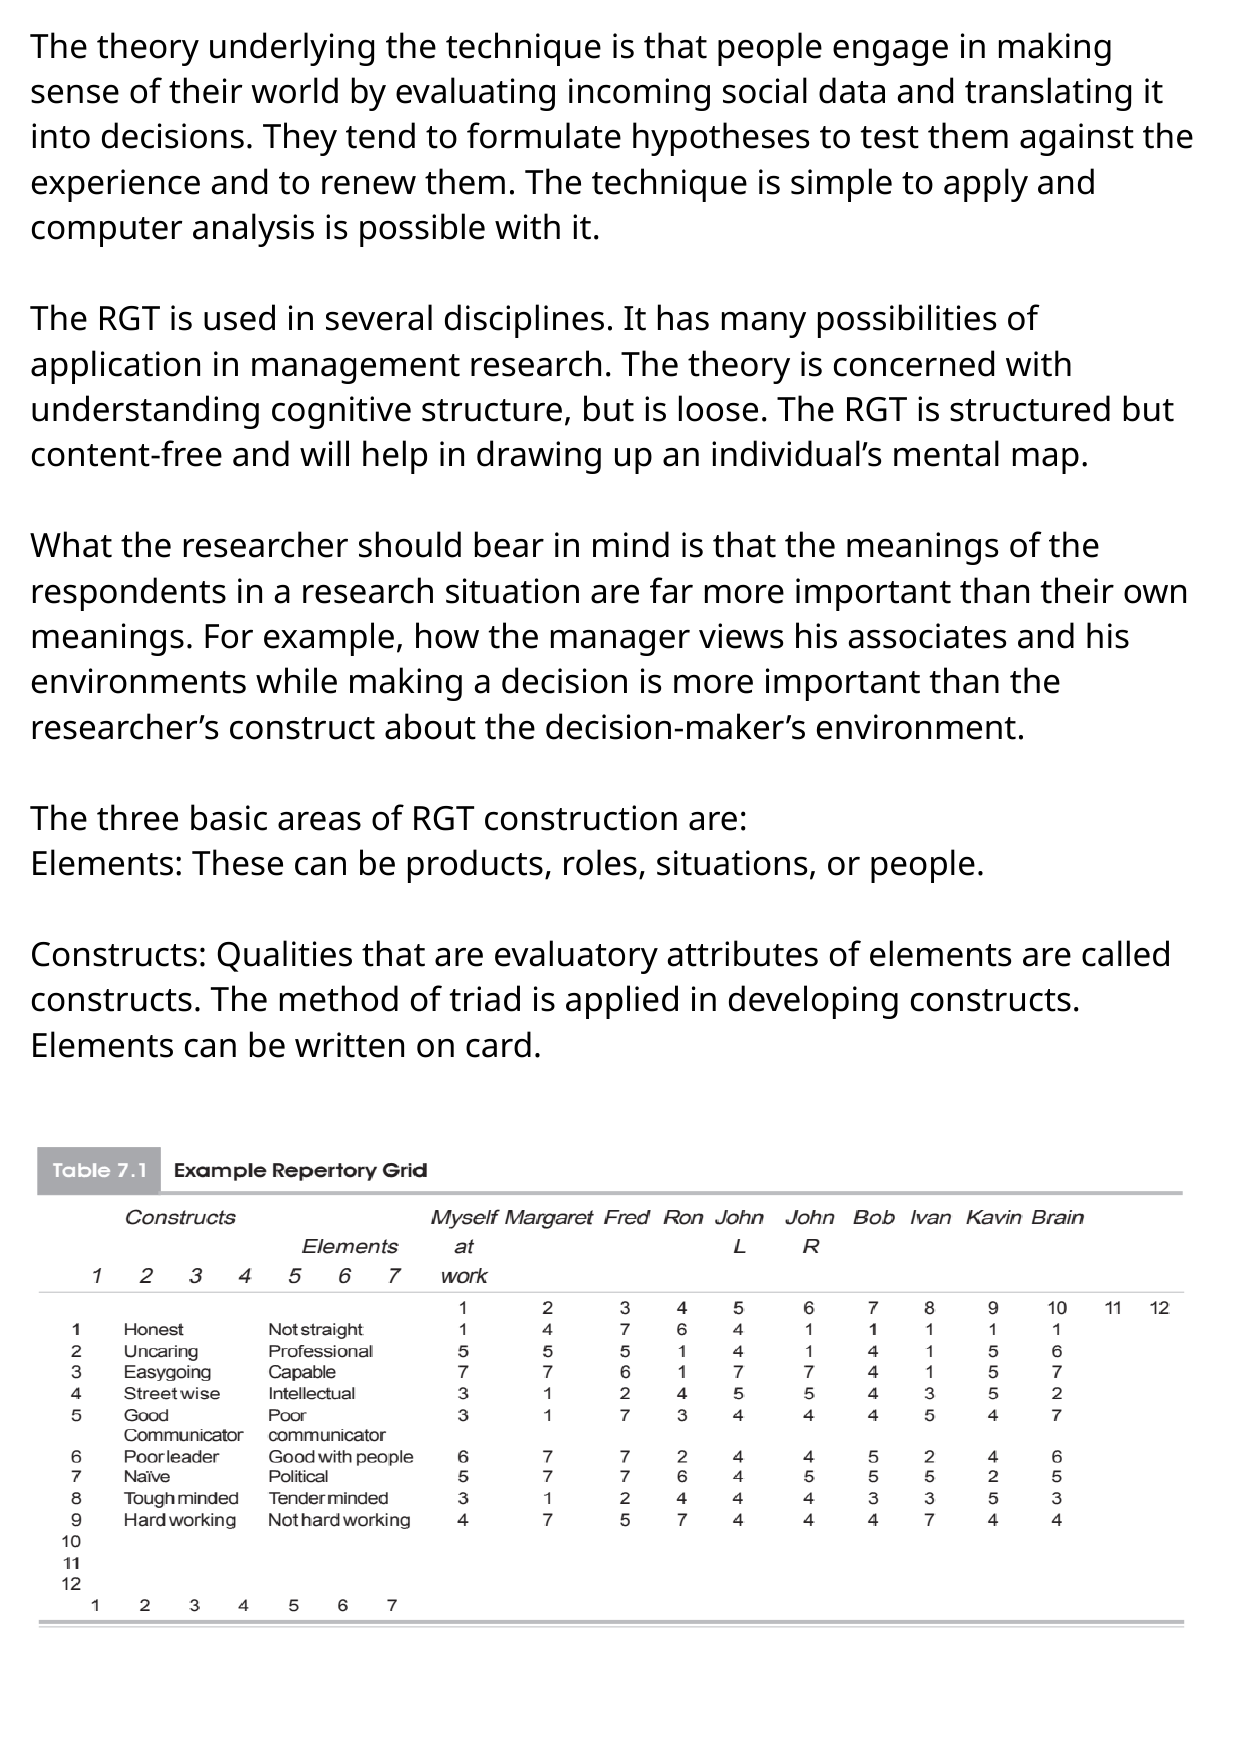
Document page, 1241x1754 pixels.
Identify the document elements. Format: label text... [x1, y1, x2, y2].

subtitle The three basic areas of RGT construction are: [30, 794, 1211, 840]
subtitle The RGT is used in several disciplines. It has many possibilities of application in management research. The theory is concerned with understanding cognitive structure, but is loose. The RGT is structured but content-free and will help in drawing up an individual’s mental map. [30, 295, 1211, 477]
subtitle What the researcher should bear in mind is that the meanings of the respondents in a research situation are far more important than their own meanings. For example, how the manager views his associates and his environments while making a decision is more important than the researcher’s construct about the decision-maker’s environment. [30, 522, 1211, 749]
subtitle The theory underlying the technique is that people engage in making sense of their world by evaluating incoming social data and translating it into decisions. They tend to formulate hypotheses to test them against the experience and to renew them. The technique is simple to apply and computer analysis is possible with it. [30, 22, 1211, 249]
subtitle Elements: These can be products, roles, situations, or people. [30, 840, 1211, 885]
subtitle Constructs: Qualities that are evaluatory attributes of elements are called constructs. The method of triad is applied in developing constructs. Elements can be written on card. [30, 931, 1211, 1067]
picture [26, 1137, 1203, 1641]
